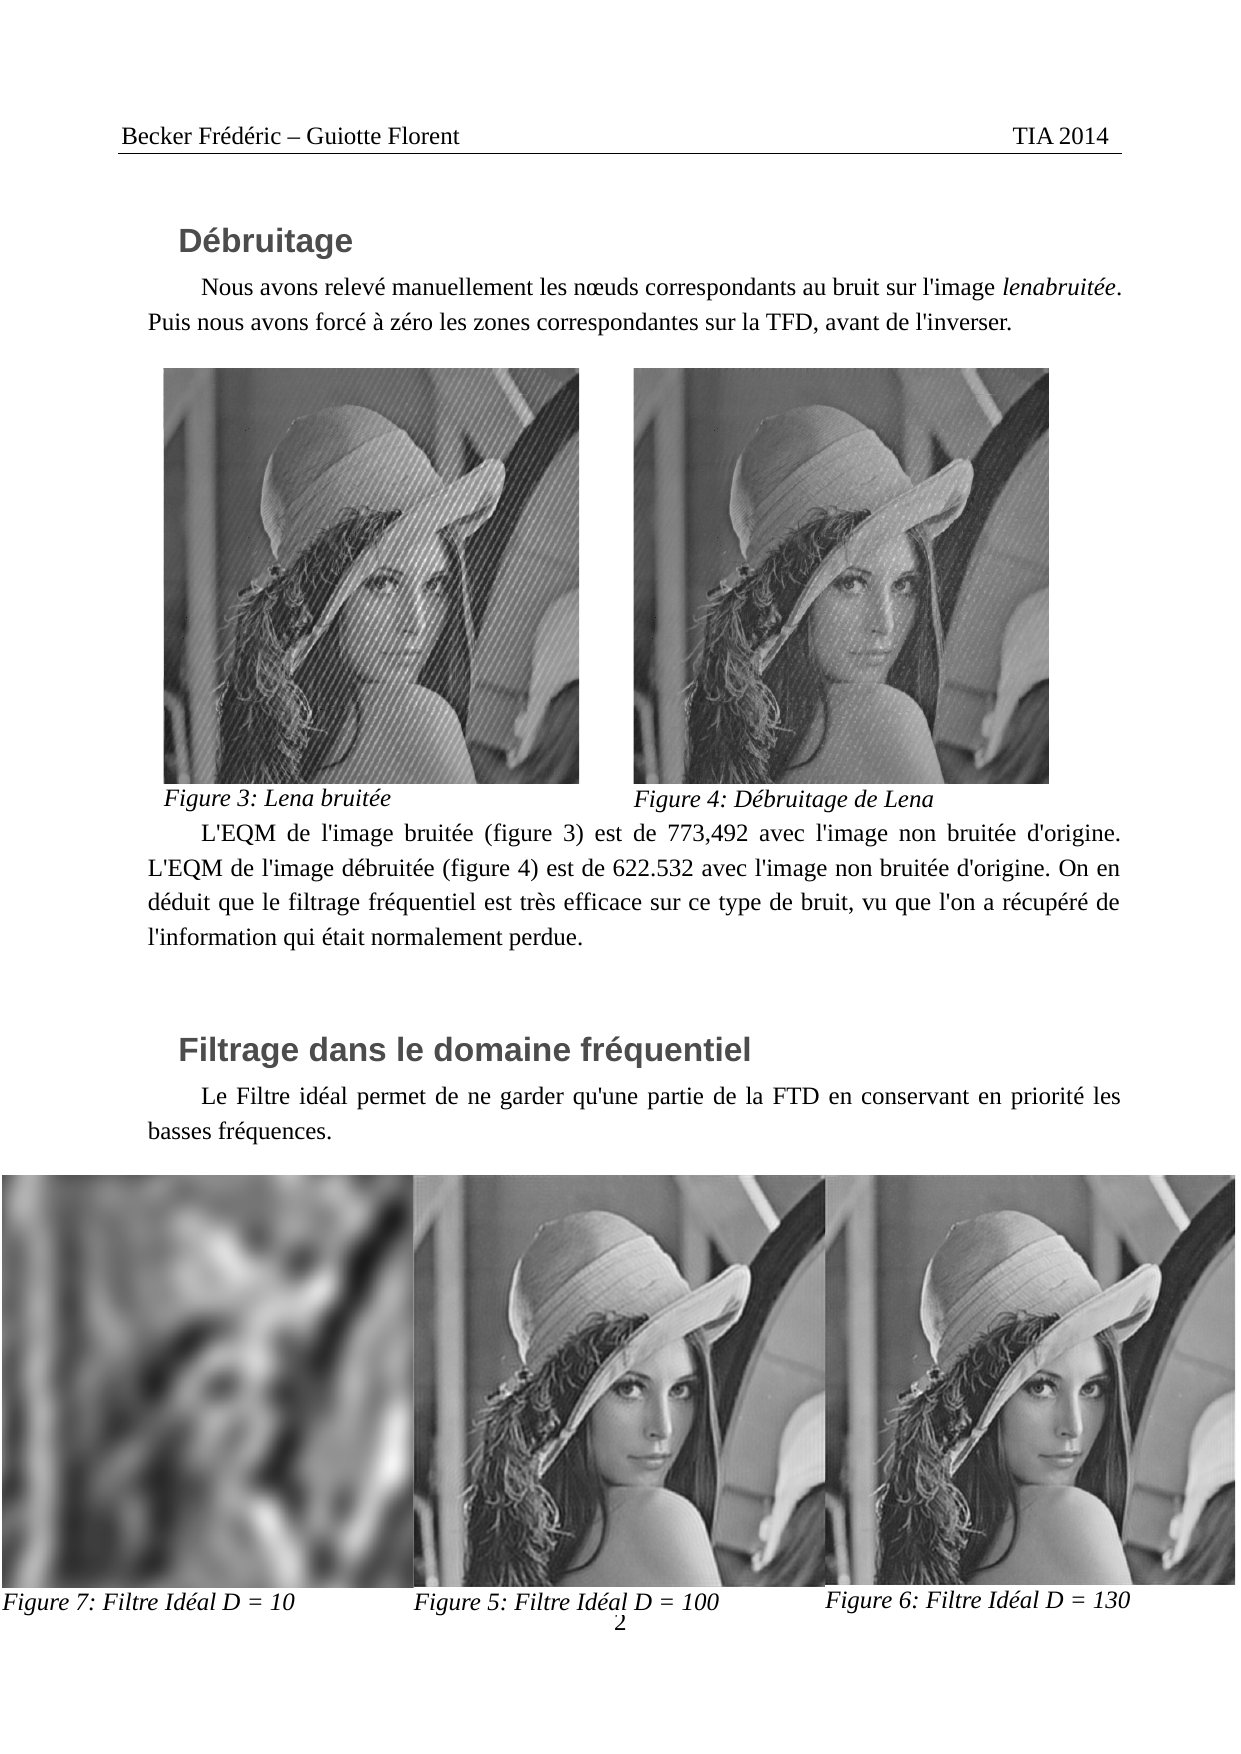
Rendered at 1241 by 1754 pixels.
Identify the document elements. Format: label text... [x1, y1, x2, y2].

text Nous avons relevé manuellement les nœuds correspondants au bruit sur l'image lenabruitée. Puis nous avons forcé à zéro les zones correspondantes sur la TFD, avant de l'inverser. [148, 272, 1122, 335]
picture [2, 1175, 1235, 1588]
subtitle Débruitage [118, 182, 1122, 259]
subtitle Filtrage dans le domaine fréquentiel [118, 991, 1122, 1069]
text Figure 7: Filtre Idéal D = 10 [2, 1588, 414, 1616]
picture [163, 368, 580, 784]
text Figure 3: Lena bruitée [164, 784, 579, 812]
text Le Filtre idéal permet de ne garder qu'une partie de la FTD en conservant en priorité les basses fréquences. [148, 1081, 1122, 1144]
picture [633, 368, 1049, 784]
text Figure 6: Filtre Idéal D = 130 [825, 1585, 1235, 1614]
text Figure 4: Débruitage de Lena [633, 784, 1049, 812]
text L'EQM de l'image bruitée (figure 3) est de 773,492 avec l'image non bruitée d'origine. L'EQM de l'image débruitée (figure 4) est de 622.532 avec l'image non bruitée d'origine. On en déduit que le filtrage fréquentiel est très efficace sur ce type de bruit, vu que l'on a récupéré de l'information qui était normalement perdue. [148, 356, 1122, 950]
text Figure 5: Filtre Idéal D = 100 [414, 1587, 825, 1615]
